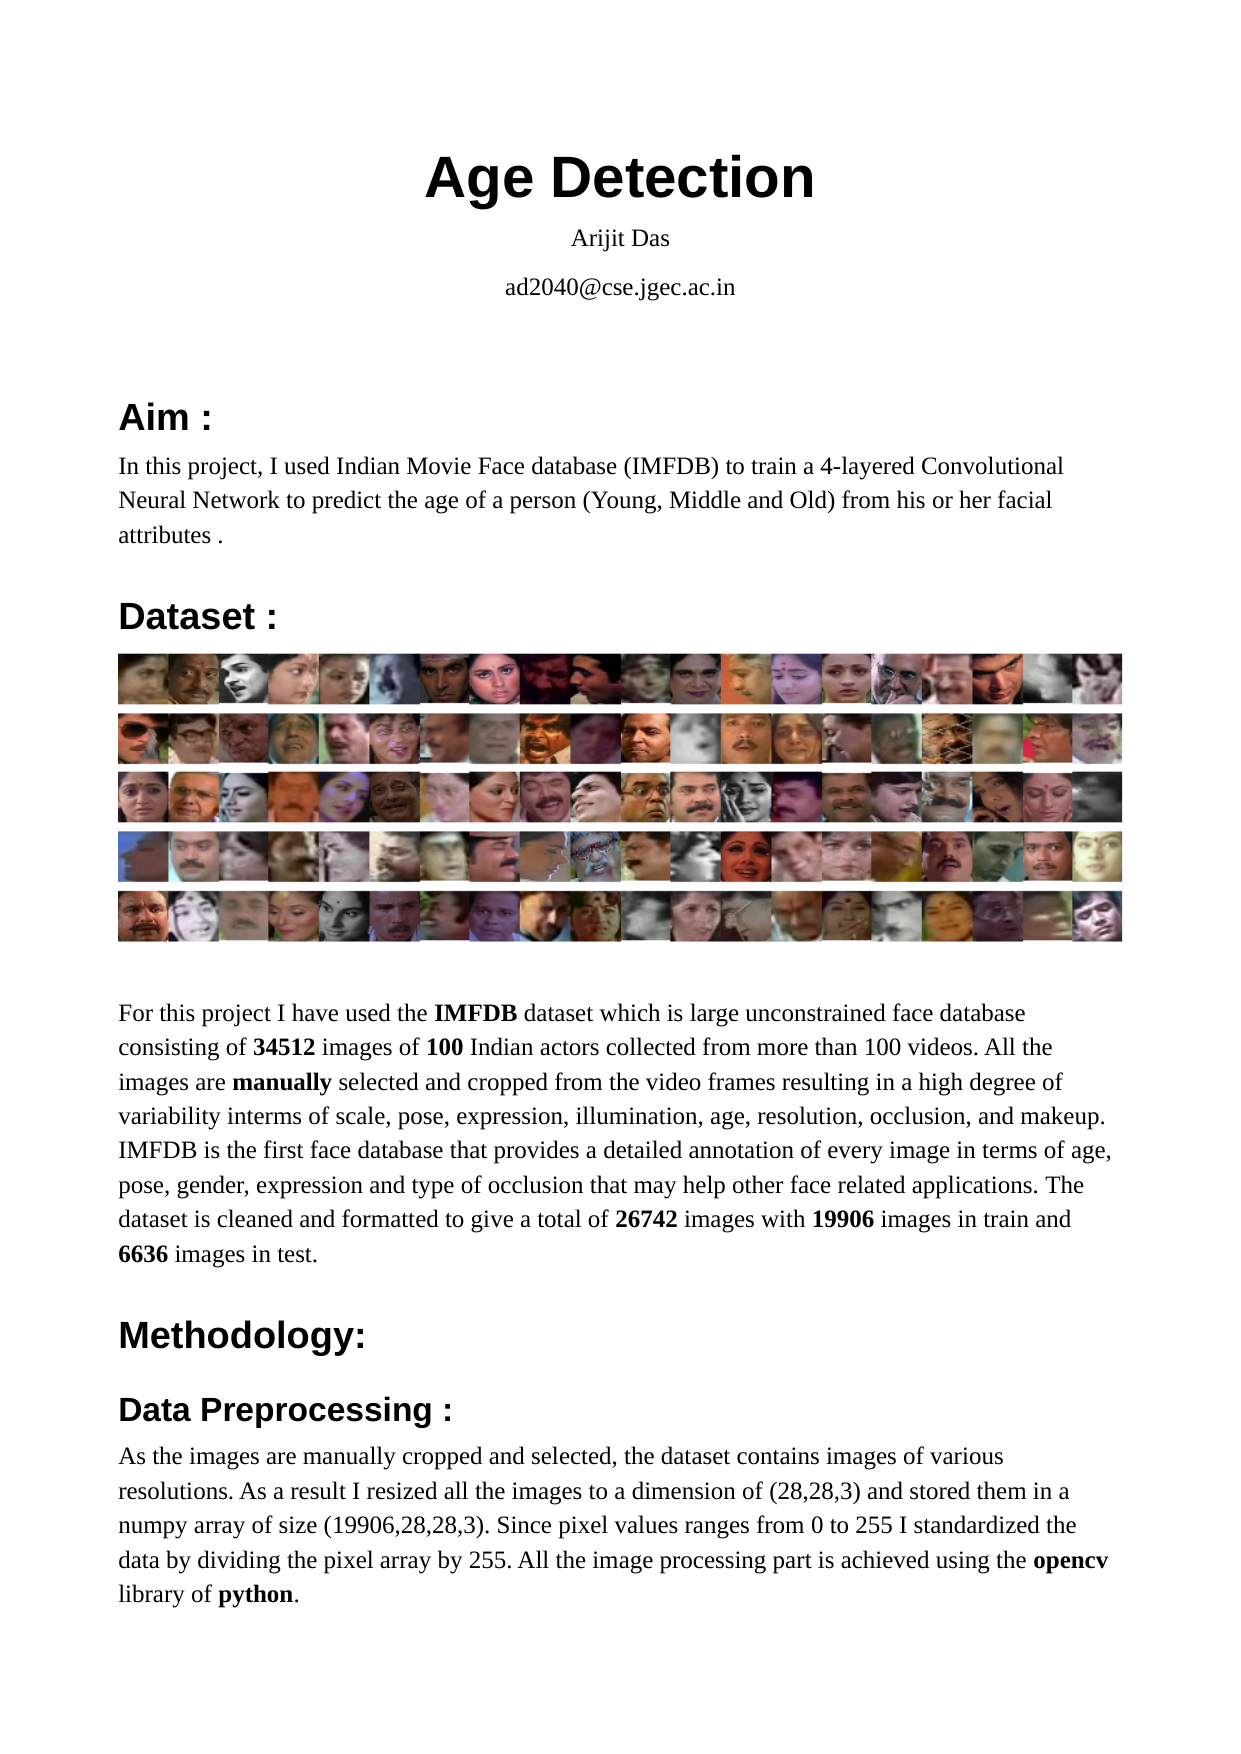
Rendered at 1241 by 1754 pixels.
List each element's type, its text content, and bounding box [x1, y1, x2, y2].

text For this project I have used the IMFDB dataset which is large unconstrained face database consisting of 34512 images of 100 Indian actors collected from more than 100 videos. All the images are manually selected and cropped from the video frames resulting in a high degree of variability interms of scale, pose, expression, illumination, age, resolution, occlusion, and makeup. IMFDB is the first face database that provides a detailed annotation of every image in terms of age, pose, gender, expression and type of occlusion that may help other face related applications. The dataset is cleaned and formatted to give a total of 26742 images with 19906 images in train and 6636 images in test. [118, 998, 1122, 1268]
subtitle Aim : [118, 395, 1122, 438]
subtitle Dataset : [118, 594, 1122, 638]
text In this project, I used Indian Movie Face database (IMFDB) to train a 4-layered Convolutional Neural Network to predict the age of a person (Young, Middle and Old) from his or her facial attributes . [118, 451, 1122, 549]
subtitle Data Preprocessing : [118, 1390, 1122, 1429]
picture [118, 650, 1123, 943]
title Age Detection [118, 143, 1122, 210]
text Arijit Das [118, 223, 1122, 251]
text ad2040@cse.jgec.ac.in [118, 272, 1122, 301]
text As the images are manually cropped and selected, the dataset contains images of various resolutions. As a result I resized all the images to a dimension of (28,28,3) and stored them in a numpy array of size (19906,28,28,3). Since pixel values ranges from 0 to 255 I standardized the data by dividing the pixel array by 255. All the image processing part is achieved using the opencv library of python. [118, 1441, 1122, 1608]
subtitle Methodology: [118, 1313, 1122, 1357]
